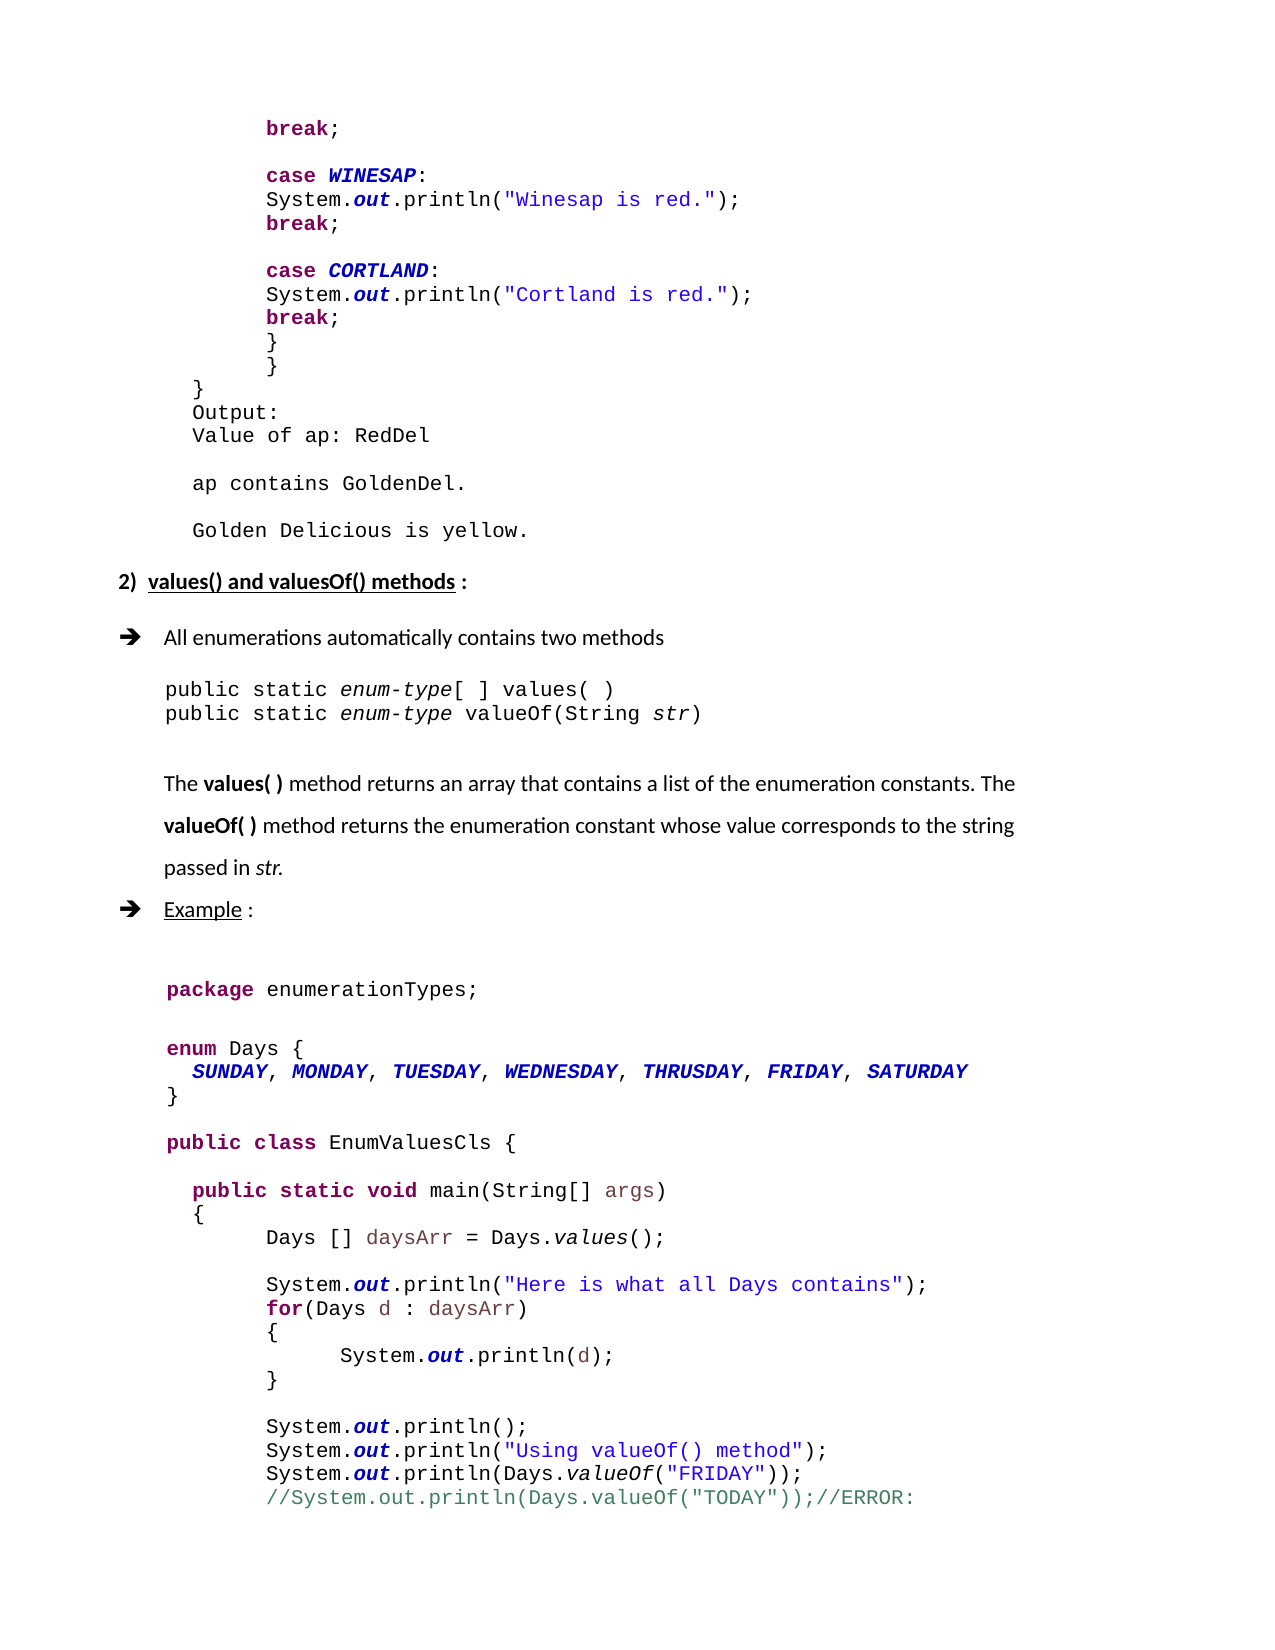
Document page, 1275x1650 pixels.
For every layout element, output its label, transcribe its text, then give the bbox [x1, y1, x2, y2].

text System.out.println("Winesap is red."); [118, 189, 1157, 213]
text SUNDAY, MONDAY, TUESDAY, WEDNESDAY, THRUSDAY, FRIDAY, SATURDAY [118, 1061, 1157, 1085]
text } [118, 331, 1157, 354]
list The values( ) method returns an array that contains a list of the enumeration constants. The [118, 769, 1157, 797]
text } [118, 378, 1157, 402]
text Output: [118, 402, 1157, 426]
text enum Days { [118, 1038, 1157, 1061]
text Golden Delicious is yellow. [118, 520, 1157, 544]
list Example : [118, 895, 1157, 923]
text System.out.println("Here is what all Days contains"); [118, 1274, 1157, 1298]
list All enumerations automatically contains two methods [118, 623, 1157, 651]
text System.out.println(); [118, 1416, 1157, 1440]
text } [118, 1369, 1157, 1392]
text //System.out.println(Days.valueOf("TODAY"));//ERROR: [118, 1487, 1157, 1511]
list public static enum-type[ ] values( ) [118, 679, 1157, 703]
text case WINESAP: [118, 165, 1157, 189]
text case CORTLAND: [118, 260, 1157, 284]
text ap contains GoldenDel. [118, 473, 1157, 496]
text System.out.println("Using valueOf() method"); [118, 1440, 1157, 1463]
text System.out.println(Days.valueOf("FRIDAY")); [118, 1463, 1157, 1487]
text public static enum-type valueOf(String str) [118, 703, 1157, 727]
text valueOf( ) method returns the enumeration constant whose value corresponds to the string [118, 811, 1157, 839]
text public static void main(String[] args) [118, 1179, 1157, 1203]
text Days [] daysArr = Days.values(); [118, 1227, 1157, 1251]
text { [118, 1203, 1157, 1227]
text package enumerationTypes; [118, 979, 1157, 1002]
text break; [118, 307, 1157, 331]
text public class EnumValuesCls { [118, 1132, 1157, 1156]
text break; [118, 213, 1157, 236]
text passed in str. [118, 853, 1157, 881]
text System.out.println(d); [118, 1345, 1157, 1369]
text } [118, 1085, 1157, 1109]
text } [118, 354, 1157, 378]
text for(Days d : daysArr) [118, 1298, 1157, 1321]
text Value of ap: RedDel [118, 426, 1157, 449]
text { [118, 1321, 1157, 1345]
text break; [118, 118, 1157, 142]
text System.out.println("Cortland is red."); [118, 284, 1157, 307]
list 2) values() and valuesOf() methods : [118, 567, 1157, 595]
